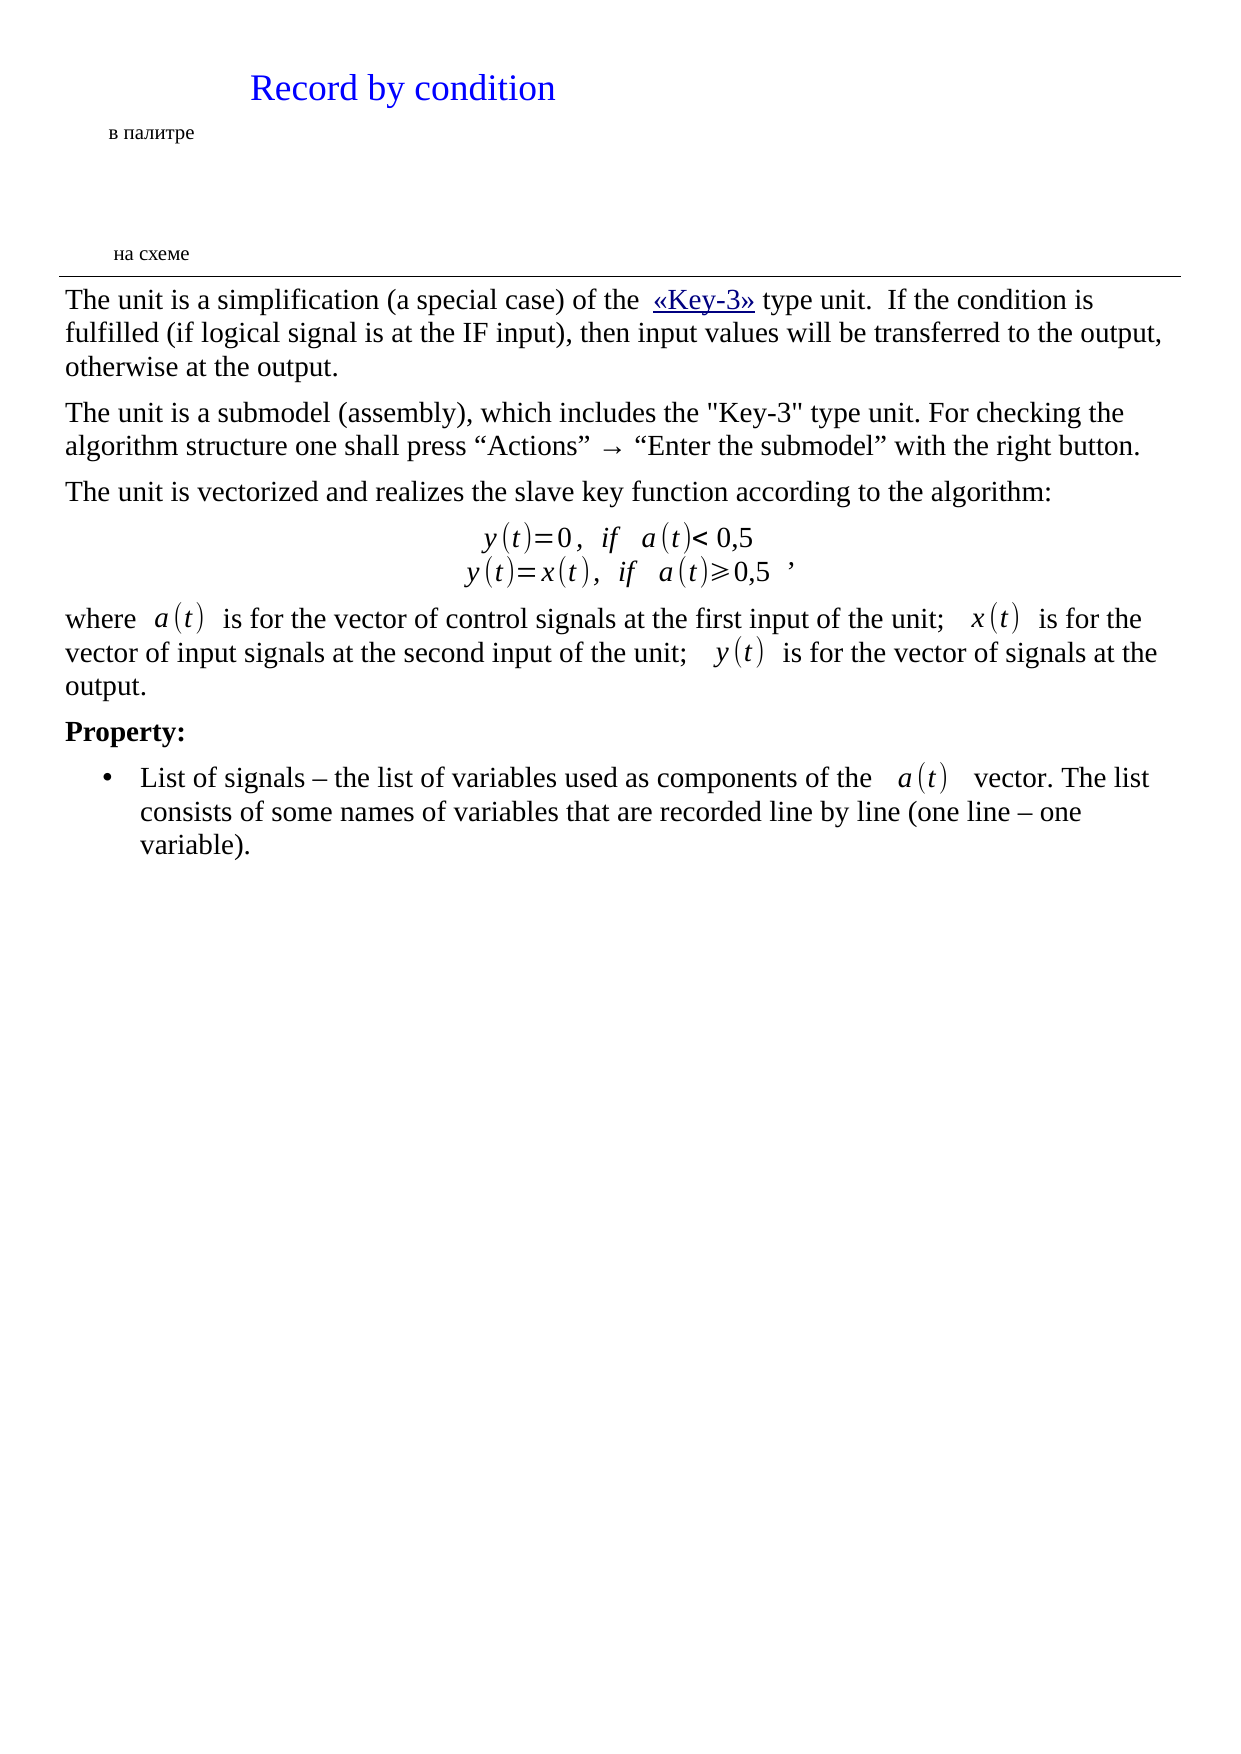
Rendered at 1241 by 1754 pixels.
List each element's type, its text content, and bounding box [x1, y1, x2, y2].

table_cell на схеме [59, 235, 244, 276]
table_cell [59, 155, 244, 235]
table_cell The unit is a simplification (a special case) of the «Key-3» type unit. If the condition is fulfilled (if logical signal is at the IF input), then input values will be transferred to the output, otherwise at the output. The unit is a submodel (assembly), which includes the "Key-3" type unit. For checking the algorithm structure one shall press “Actions” → “Enter the submodel” with the right button. The unit is vectorized and realizes the slave key function according to the algorithm: , whereis for the vector of control signals at the first input of the unit; is for the vector of input signals at the second input of the unit; is for the vector of signals at the output. Property: List of signals – the list of variables used as components of the vector. The list consists of some names of variables that are recorded line by line (one line – one variable). [59, 277, 1181, 879]
table_cell [244, 235, 1181, 276]
table_cell [244, 114, 1181, 155]
table_header [59, 59, 244, 114]
table_cell в палитре [59, 114, 244, 155]
table_header Record by condition [244, 59, 1181, 114]
table_cell [244, 155, 1181, 235]
